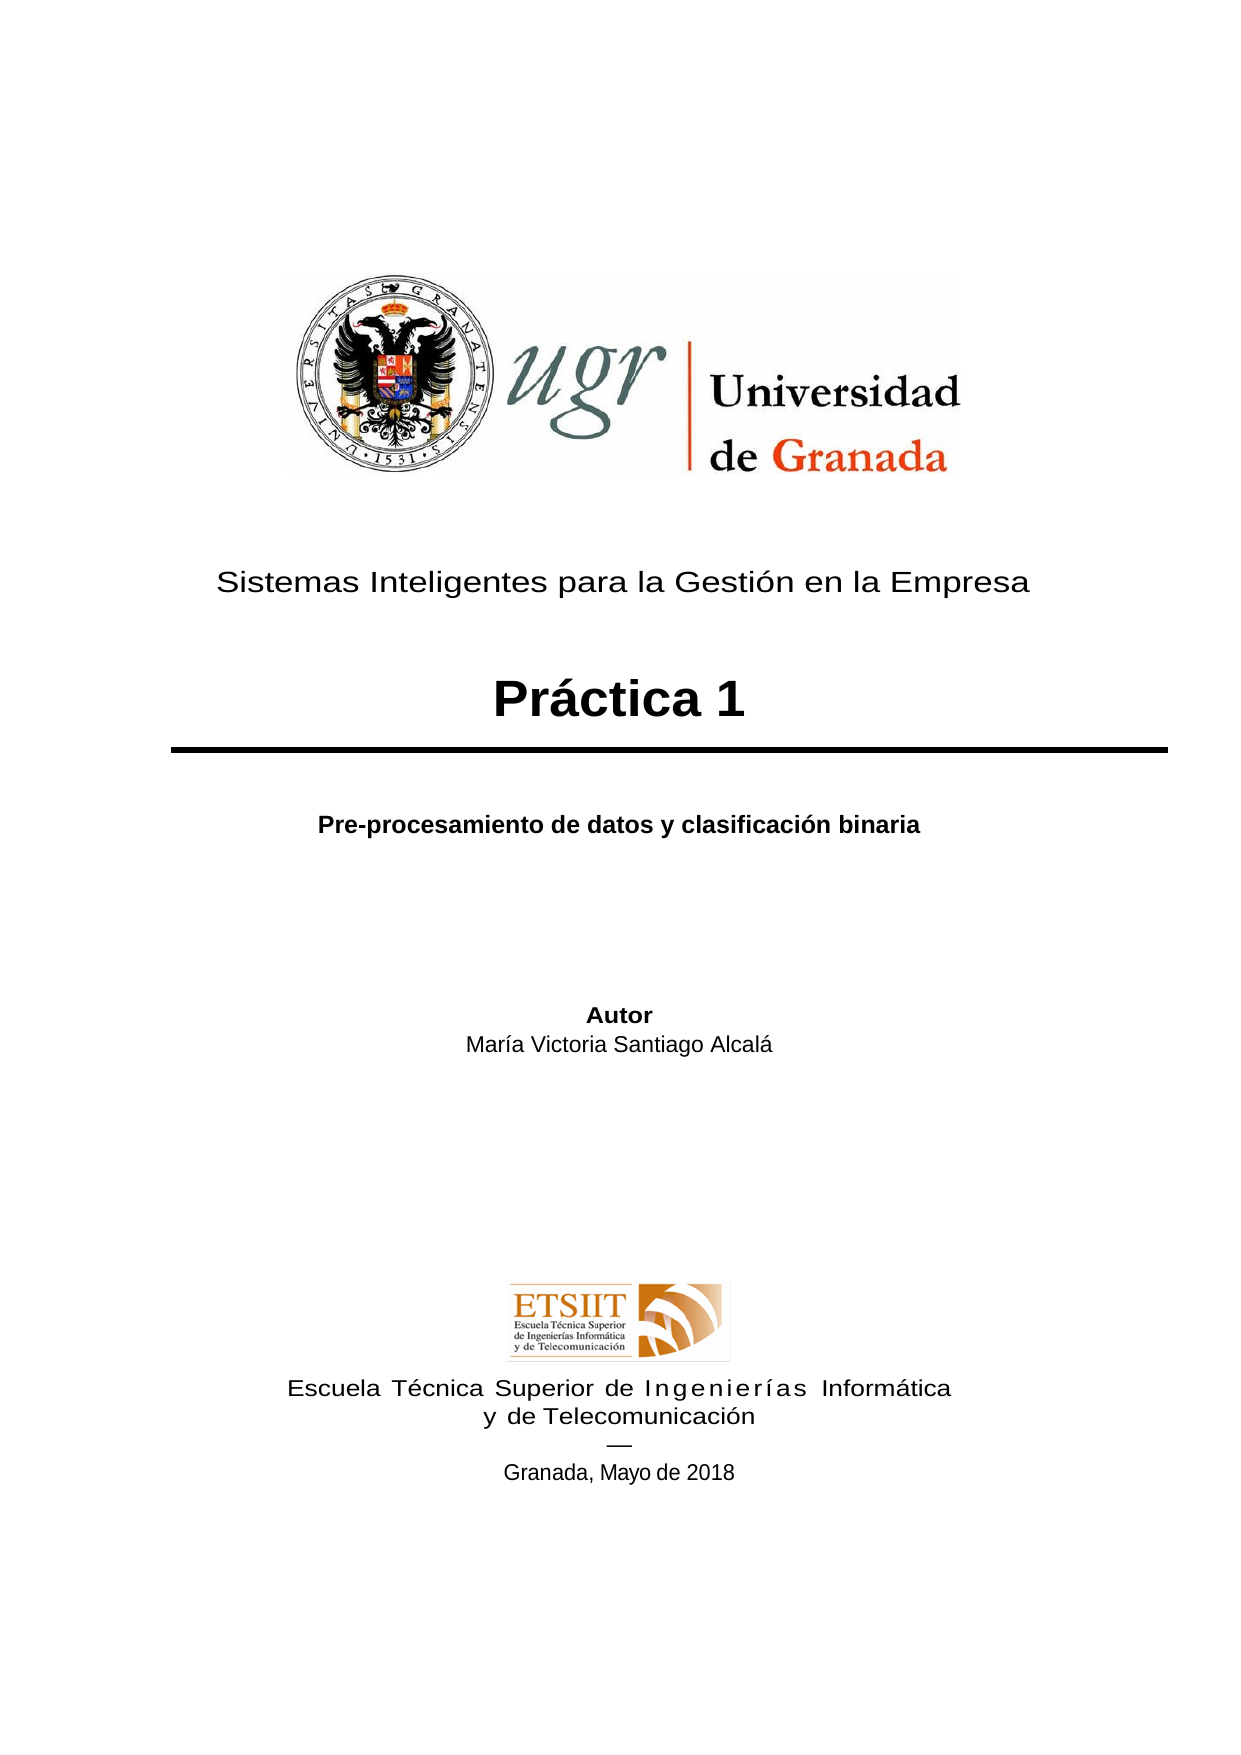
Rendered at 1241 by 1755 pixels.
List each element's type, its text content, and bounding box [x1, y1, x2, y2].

subtitle Práctica 1 [175, 668, 1063, 727]
text Sistemas Inteligentes para la Gestión en la Empresa [181, 565, 1065, 598]
picture [507, 1280, 731, 1362]
text Granada, Mayo de 2018 [382, 1459, 856, 1486]
subtitle Autor [583, 1002, 655, 1029]
text María Victoria Santiago Alcalá [427, 1031, 811, 1057]
subtitle Pre-procesamiento de datos y clasificación binaria [175, 809, 1063, 838]
picture [282, 272, 961, 474]
text — [175, 1431, 1063, 1457]
text Escuela Técnica Superior de Ingenierías Informática y de Telecomunicación [276, 1374, 962, 1430]
